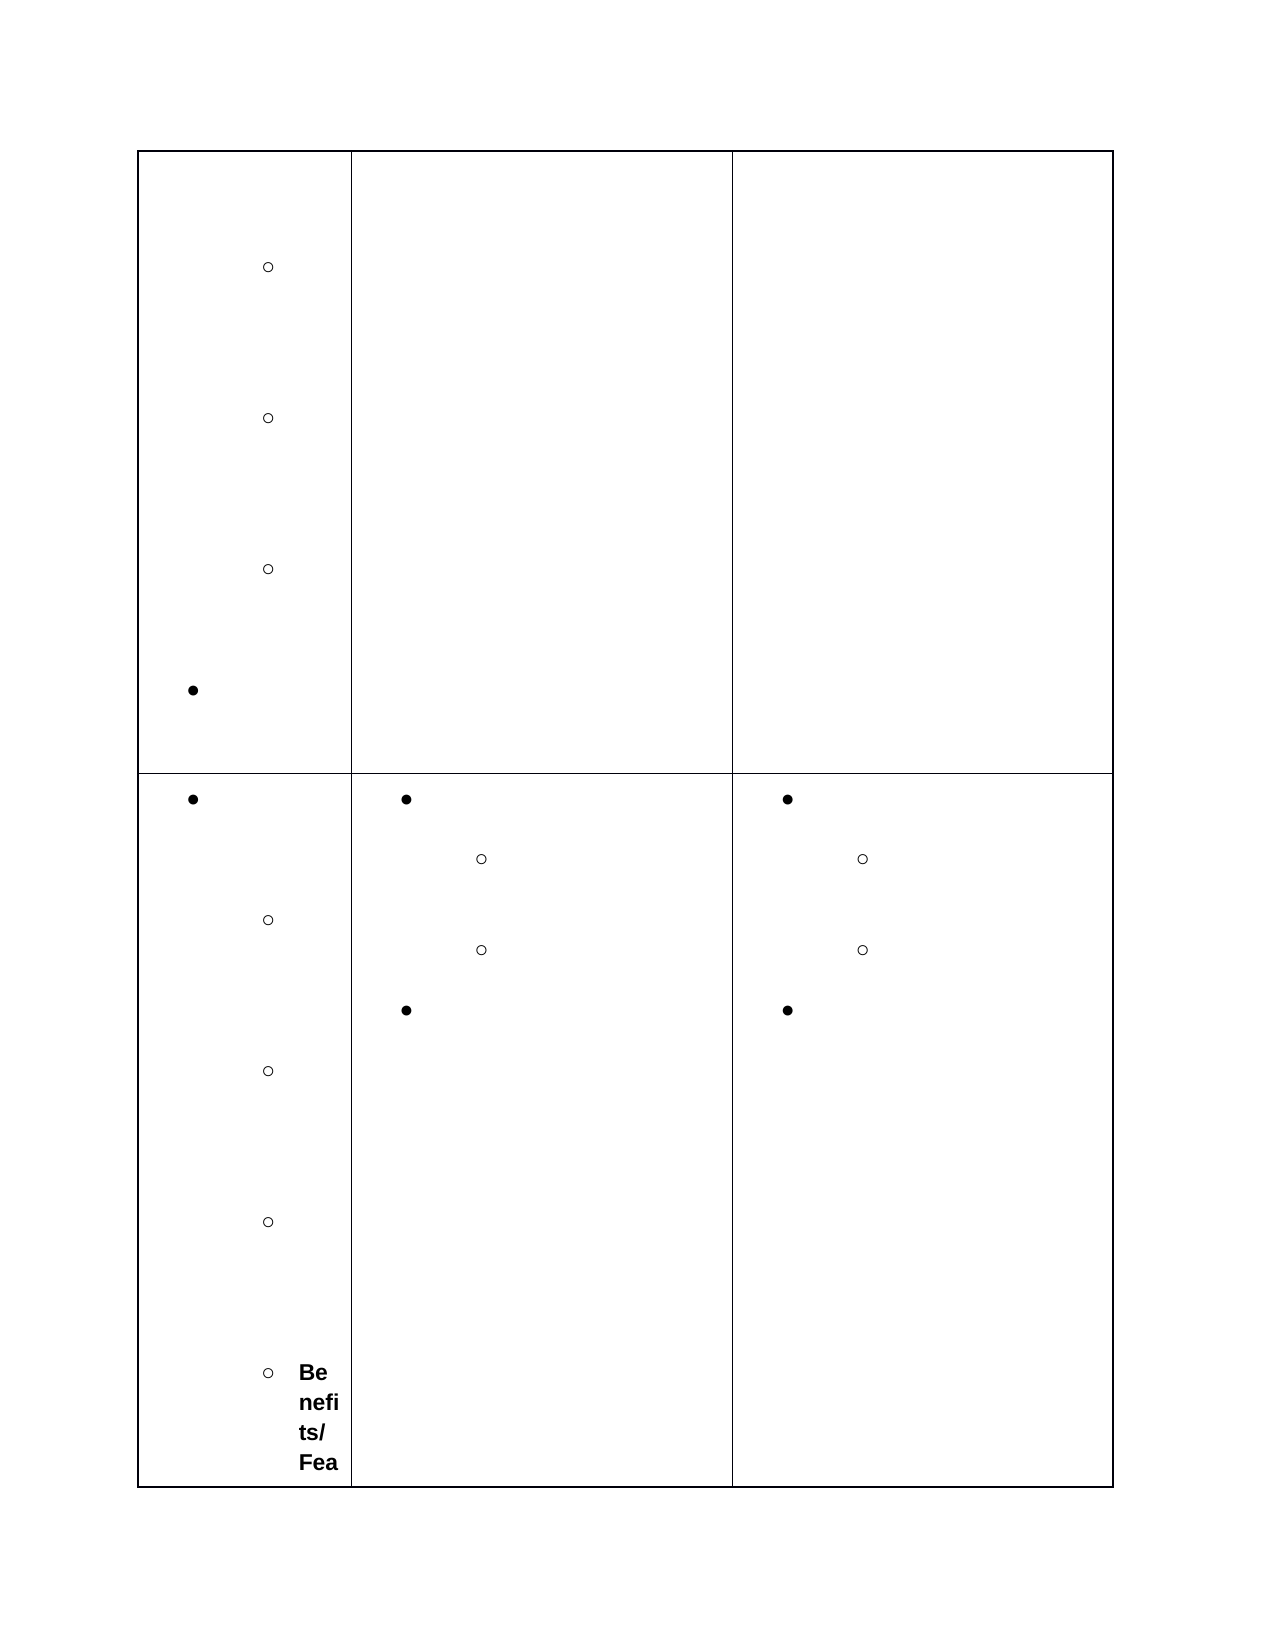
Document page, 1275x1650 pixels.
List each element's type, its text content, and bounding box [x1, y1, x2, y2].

table_cell [733, 774, 1112, 1486]
table_cell Benefits/Features [139, 774, 351, 1486]
table_header Price [139, 152, 351, 773]
table_header [352, 152, 732, 773]
table_cell [352, 774, 732, 1486]
table_header [733, 152, 1112, 773]
